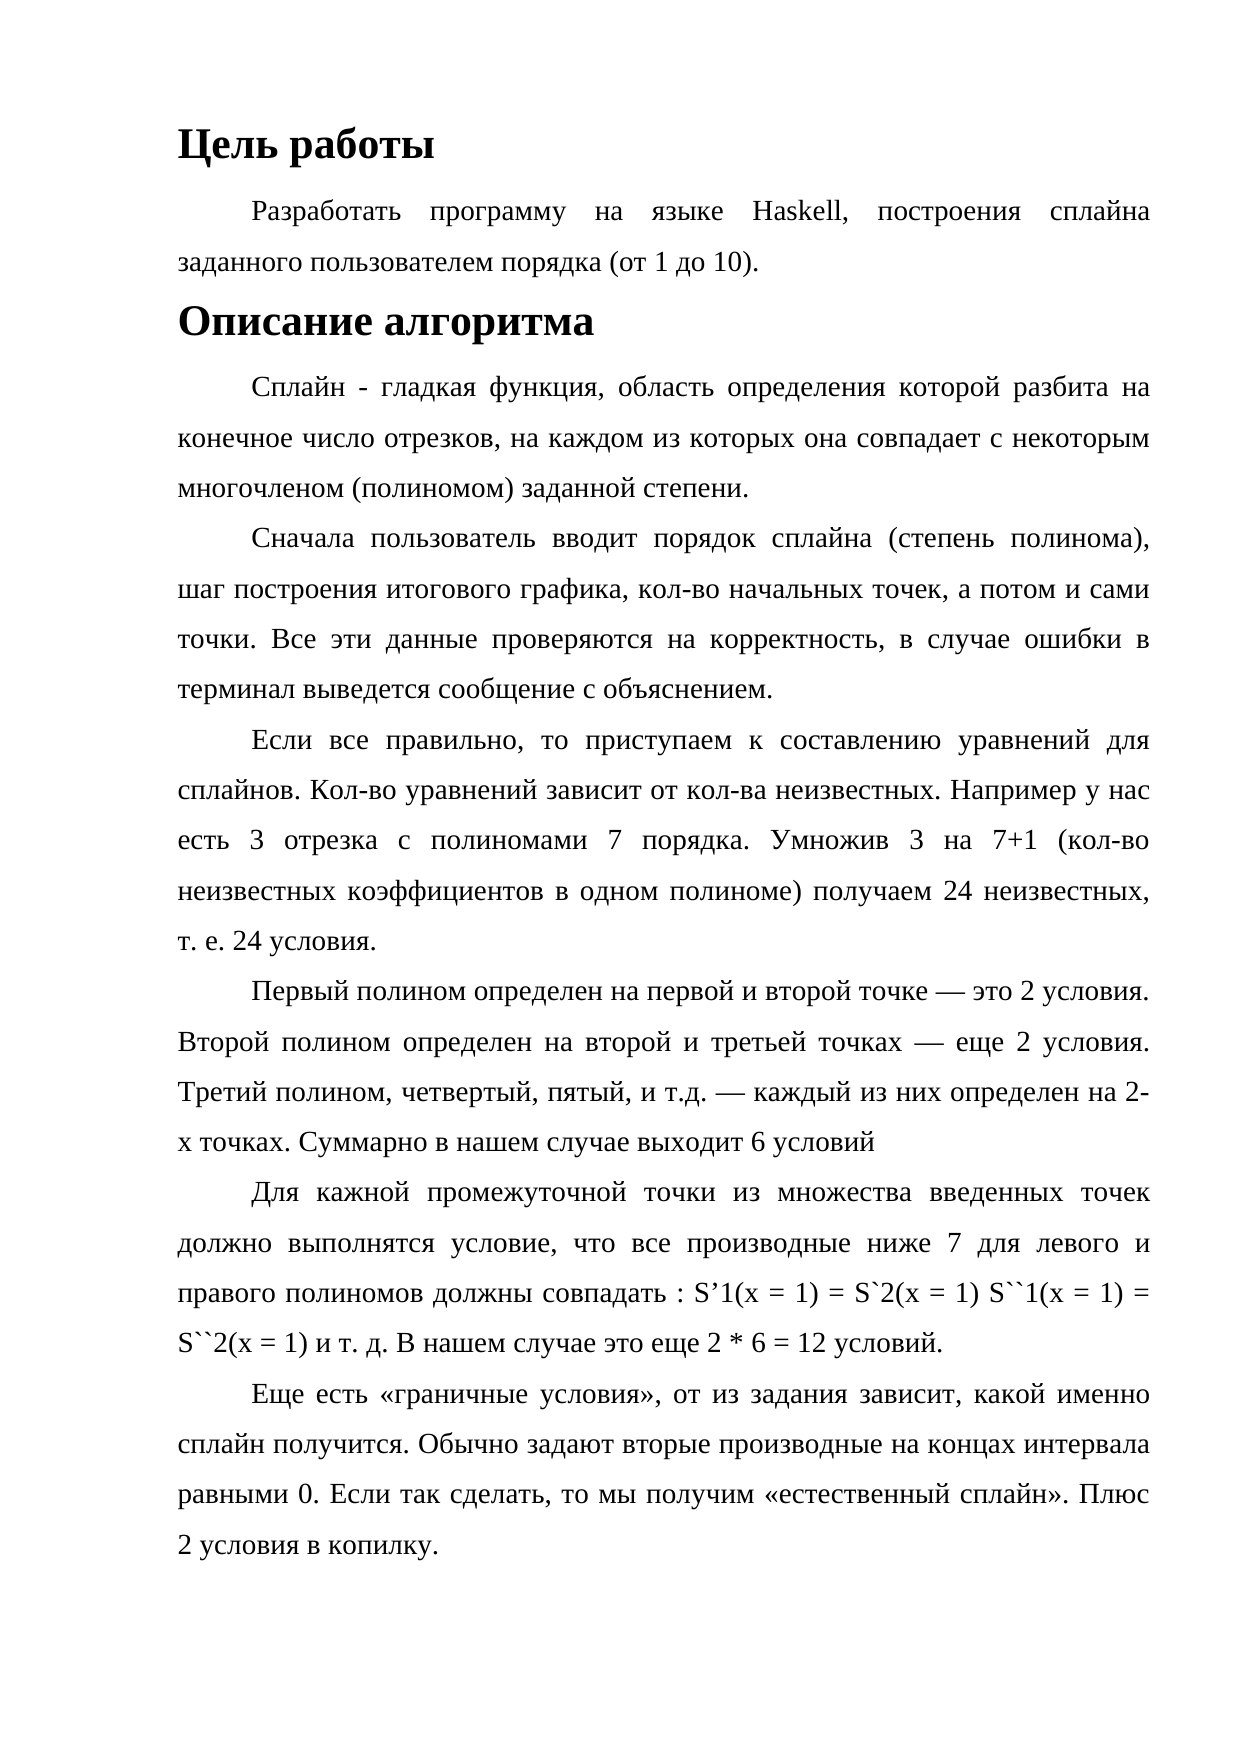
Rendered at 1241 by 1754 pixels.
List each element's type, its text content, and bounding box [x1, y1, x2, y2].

text Сначала пользователь вводит порядок сплайна (степень полинома), шаг построения итогового графика, кол-во начальных точек, а потом и сами точки. Все эти данные проверяются на корректность, в случае ошибки в терминал выведется сообщение с объяснением. [177, 521, 1152, 705]
text Разработать программу на языке Haskell, построения сплайна заданного пользователем порядка (от 1 до 10). [177, 193, 1152, 277]
text Для кажной промежуточной точки из множества введенных точек должно выполнятся условие, что все производные ниже 7 для левого и правого полиномов должны совпадать : S’1(x = 1) = S`2(x = 1) S``1(x = 1) = S``2(x = 1) и т. д. В нашем случае это еще 2 * 6 = 12 условий. [177, 1174, 1152, 1359]
text Первый полином определен на первой и второй точке — это 2 условия. Второй полином определен на второй и третьей точках — еще 2 условия. Третий полином, четвертый, пятый, и т.д. — каждый из них определен на 2-х точках. Суммарно в нашем случае выходит 6 условий [177, 973, 1152, 1158]
text Описание алгоритма [177, 294, 1152, 344]
text Цель работы [177, 118, 1152, 168]
text Еще есть «граничные условия», от из задания зависит, какой именно сплайн получится. Обычно задают вторые производные на концах интервала равными 0. Если так сделать, то мы получим «естественный сплайн». Плюс 2 условия в копилку. [177, 1376, 1152, 1560]
text Если все правильно, то приступаем к составлению уравнений для сплайнов. Кол-во уравнений зависит от кол-ва неизвестных. Например у нас есть 3 отрезка с полиномами 7 порядка. Умножив 3 на 7+1 (кол-во неизвестных коэффициентов в одном полиноме) получаем 24 неизвестных, т. е. 24 условия. [177, 722, 1152, 957]
text Сплайн - гладкая функция, область определения которой разбита на конечное число отрезков, на каждом из которых она совпадает с некоторым многочленом (полиномом) заданной степени. [177, 369, 1152, 504]
